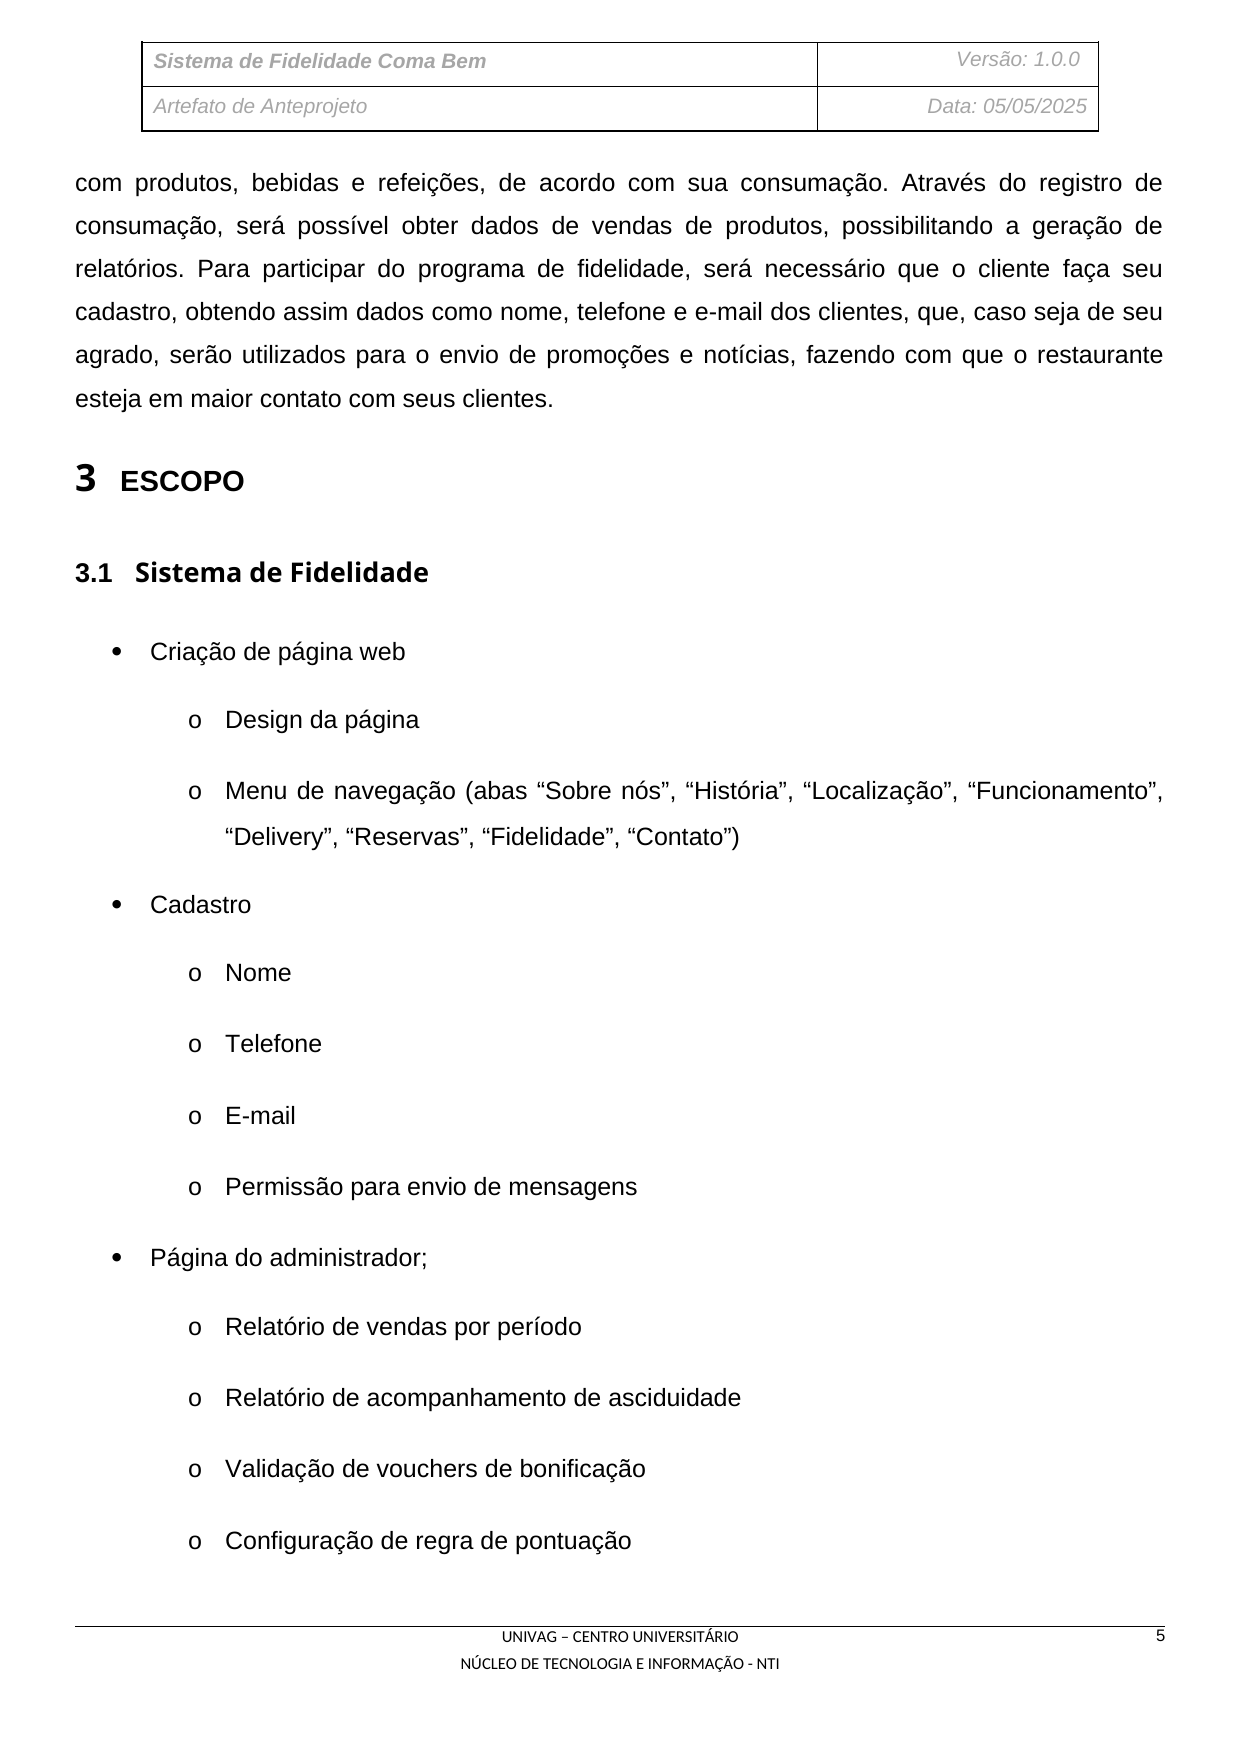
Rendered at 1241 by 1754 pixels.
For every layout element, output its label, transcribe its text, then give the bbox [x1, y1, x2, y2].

list Telefone [187, 1029, 1165, 1060]
subtitle Sistema de Fidelidade [75, 553, 1165, 590]
list Página do administrador; [112, 1243, 1165, 1272]
list Nome [187, 958, 1165, 989]
list Relatório de acompanhamento de asciduidade [187, 1383, 1165, 1414]
list Relatório de vendas por período [187, 1312, 1165, 1342]
list Menu de navegação (abas “Sobre nós”, “História”, “Localização”, “Funcionamento”, “Delivery”, “Reservas”, “Fidelidade”, “Contato”) [187, 776, 1165, 850]
list Cadastro [112, 890, 1165, 918]
list Permissão para envio de mensagens [187, 1172, 1165, 1203]
text com produtos, bebidas e refeições, de acordo com sua consumação. Através do registro de consumação, será possível obter dados de vendas de produtos, possibilitando a geração de relatórios. Para participar do programa de fidelidade, será necessário que o cliente faça seu cadastro, obtendo assim dados como nome, telefone e e-mail dos clientes, que, caso seja de seu agrado, serão utilizados para o envio de promoções e notícias, fazendo com que o restaurante esteja em maior contato com seus clientes. [75, 168, 1165, 412]
subtitle ESCOPO [75, 452, 1165, 503]
list Criação de página web [112, 637, 1165, 666]
list Design da página [187, 705, 1165, 736]
list Configuração de regra de pontuação [187, 1526, 1165, 1557]
list E-mail [187, 1101, 1165, 1132]
list Validação de vouchers de bonificação [187, 1454, 1165, 1485]
